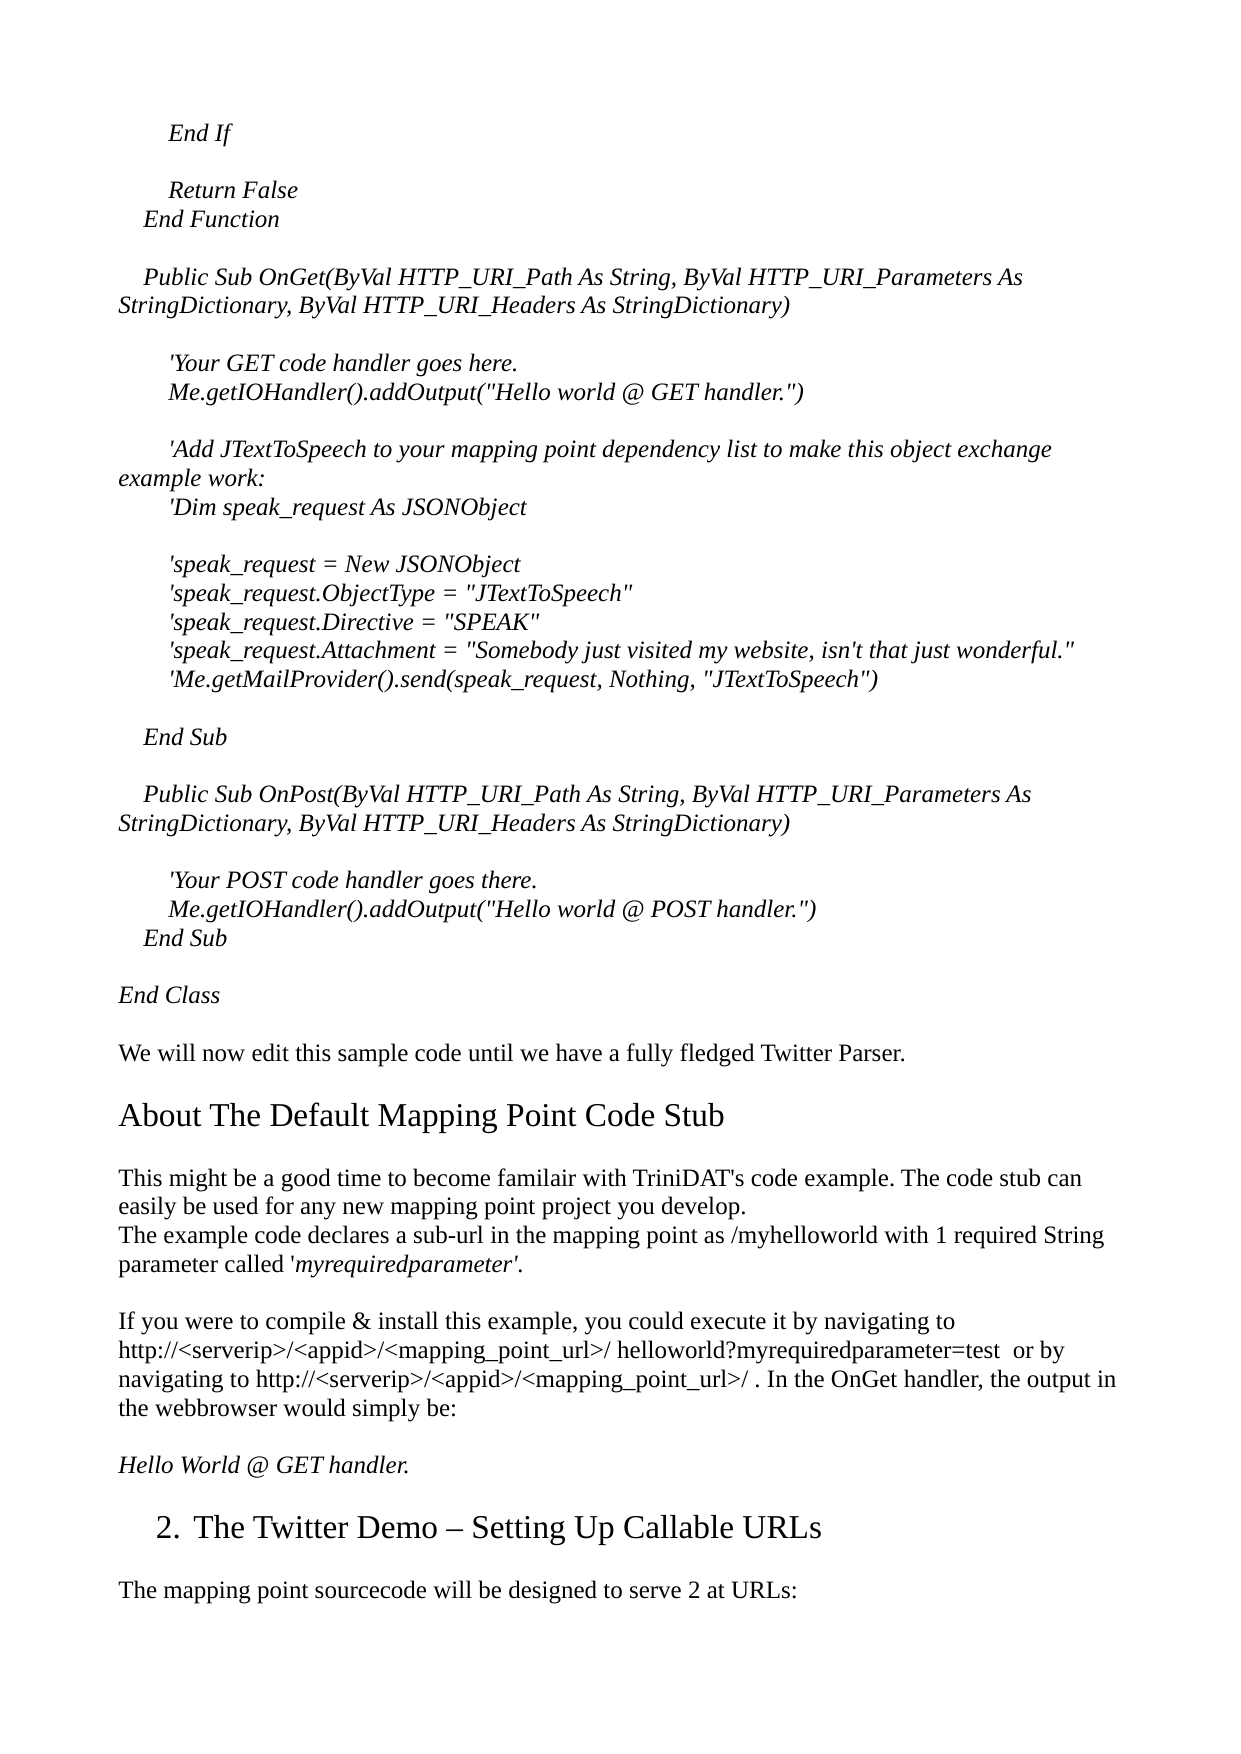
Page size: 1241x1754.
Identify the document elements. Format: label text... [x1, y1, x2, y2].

text Public Sub OnPost(ByVal HTTP_URI_Path As String, ByVal HTTP_URI_Parameters As StringDictionary, ByVal HTTP_URI_Headers As StringDictionary) [118, 779, 1122, 837]
text End Sub [118, 923, 1122, 952]
text 'Your POST code handler goes there. [118, 866, 1122, 894]
text 'Me.getMailProvider().send(speak_request, Nothing, "JTextToSpeech") [118, 664, 1122, 693]
text 'speak_request.ObjectType = "JTextToSpeech" [118, 578, 1122, 607]
text Return False [118, 176, 1122, 204]
text 'speak_request.Directive = "SPEAK" [118, 607, 1122, 636]
text If you were to compile & install this example, you could execute it by navigating to http://<serverip>/<appid>/<mapping_point_url>/ helloworld?myrequiredparameter=test or by navigating to http://<serverip>/<appid>/<mapping_point_url>/ . In the OnGet handler, the output in the webbrowser would simply be: [118, 1306, 1122, 1421]
text Me.getIOHandler().addOutput("Hello world @ GET handler.") [118, 377, 1122, 406]
text We will now edit this sample code until we have a fully fledged Twitter Parser. [118, 1038, 1122, 1067]
text 'Add JTextToSpeech to your mapping point dependency list to make this object exchange example work: [118, 434, 1122, 492]
text This might be a good time to become familair with TriniDAT's code example. The code stub can easily be used for any new mapping point project you develop. [118, 1163, 1122, 1220]
text The example code declares a sub-url in the mapping point as /myhelloworld with 1 required String parameter called 'myrequiredparameter'. [118, 1220, 1122, 1278]
text Hello World @ GET handler. [118, 1450, 1122, 1479]
text End If [118, 118, 1122, 147]
text End Class [118, 981, 1122, 1009]
text 'Your GET code handler goes here. [118, 348, 1122, 377]
text 'speak_request = New JSONObject [118, 549, 1122, 578]
text Public Sub OnGet(ByVal HTTP_URI_Path As String, ByVal HTTP_URI_Parameters As StringDictionary, ByVal HTTP_URI_Headers As StringDictionary) [118, 262, 1122, 319]
text 'Dim speak_request As JSONObject [118, 492, 1122, 521]
text 'speak_request.Attachment = "Somebody just visited my website, isn't that just wonderful." [118, 636, 1122, 664]
text The mapping point sourcecode will be designed to serve 2 at URLs: [118, 1575, 1122, 1603]
list The Twitter Demo – Setting Up Callable URLs [156, 1508, 1122, 1546]
text End Sub [118, 722, 1122, 751]
text About The Default Mapping Point Code Stub [118, 1096, 1122, 1134]
text End Function [118, 204, 1122, 233]
text Me.getIOHandler().addOutput("Hello world @ POST handler.") [118, 894, 1122, 923]
